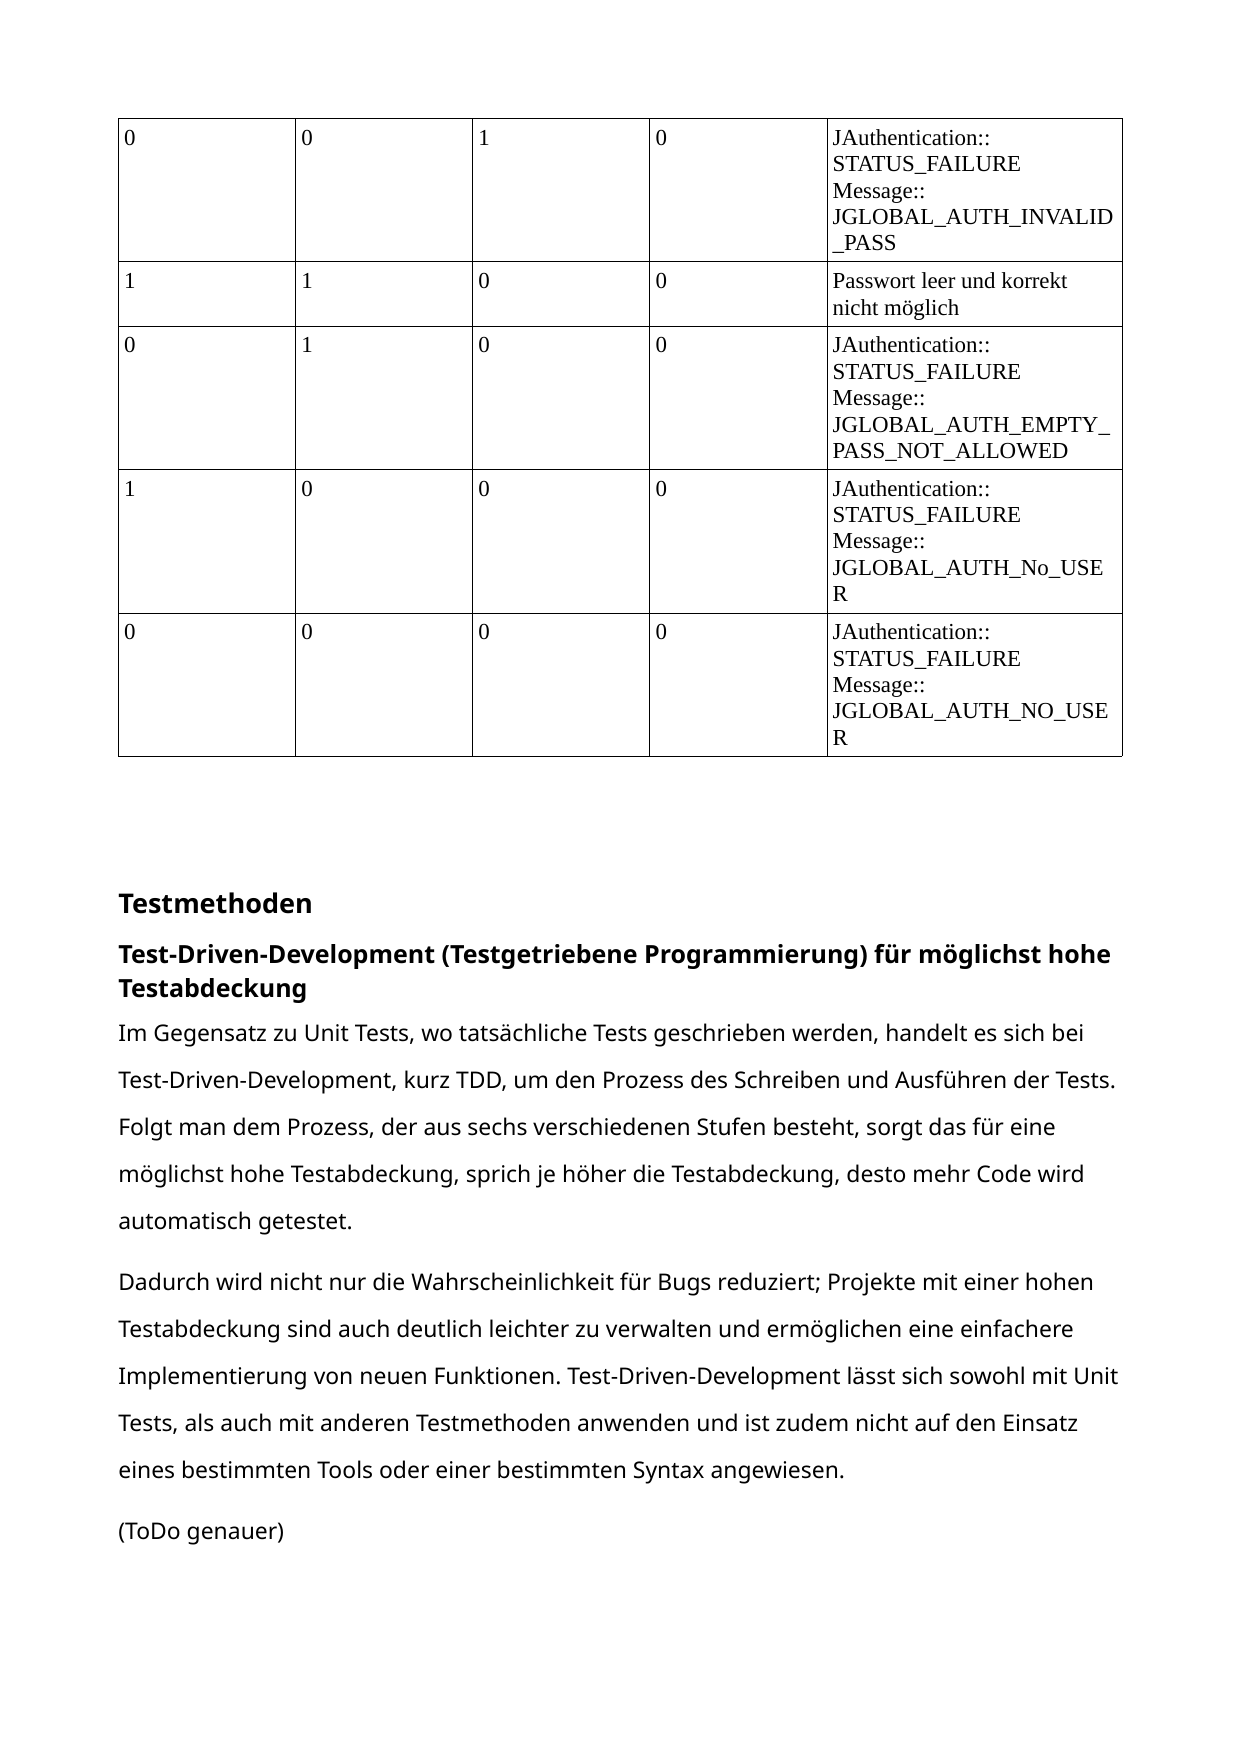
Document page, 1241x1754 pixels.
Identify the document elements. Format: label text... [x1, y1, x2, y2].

table_cell 0 [650, 470, 827, 612]
table_cell JAuthentication:: STATUS_FAILURE Message:: JGLOBAL_AUTH_INVALID_PASS [828, 119, 1122, 261]
table_cell Passwort leer und korrekt nicht möglich [828, 262, 1122, 326]
subtitle Testmethoden [118, 885, 1122, 922]
text (ToDo genauer) [118, 1515, 1122, 1546]
table_cell 1 [296, 327, 472, 469]
table_cell 1 [119, 470, 295, 612]
table_cell 0 [119, 119, 295, 261]
table_cell 1 [473, 119, 649, 261]
text Im Gegensatz zu Unit Tests, wo tatsächliche Tests geschrieben werden, handelt es sich bei Test-Driven-Development, kurz TDD, um den Prozess des Schreiben und Ausführen der Tests. Folgt man dem Prozess, der aus sechs verschiedenen Stufen besteht, sorgt das für eine möglichst hohe Testabdeckung, sprich je höher die Testabdeckung, desto mehr Code wird automatisch getestet. [118, 1017, 1122, 1236]
text Dadurch wird nicht nur die Wahrscheinlichkeit für Bugs reduziert; Projekte mit einer hohen Testabdeckung sind auch deutlich leichter zu verwalten und ermöglichen eine einfachere Implementierung von neuen Funktionen. Test-Driven-Development lässt sich sowohl mit Unit Tests, als auch mit anderen Testmethoden anwenden und ist zudem nicht auf den Einsatz eines bestimmten Tools oder einer bestimmten Syntax angewiesen. [118, 1266, 1122, 1485]
table_cell 0 [119, 614, 295, 756]
table_cell 1 [296, 262, 472, 326]
table_cell 0 [473, 262, 649, 326]
table_cell 0 [296, 614, 472, 756]
table_cell JAuthentication:: STATUS_FAILURE Message:: JGLOBAL_AUTH_EMPTY_PASS_NOT_ALLOWED [828, 327, 1122, 469]
subtitle Test-Driven-Development (Testgetriebene Programmierung) für möglichst hohe Testabdeckung [118, 936, 1122, 1004]
table_cell 0 [650, 119, 827, 261]
table_cell 0 [650, 262, 827, 326]
table_cell 0 [473, 614, 649, 756]
table_cell 1 [119, 262, 295, 326]
table_cell 0 [296, 470, 472, 612]
table_cell JAuthentication:: STATUS_FAILURE Message:: JGLOBAL_AUTH_NO_USER [828, 614, 1122, 756]
table_cell 0 [119, 327, 295, 469]
table_cell 0 [473, 327, 649, 469]
table_cell 0 [650, 614, 827, 756]
table_cell JAuthentication:: STATUS_FAILURE Message:: JGLOBAL_AUTH_No_USER [828, 470, 1122, 612]
table_cell 0 [650, 327, 827, 469]
table_cell 0 [473, 470, 649, 612]
table_cell 0 [296, 119, 472, 261]
